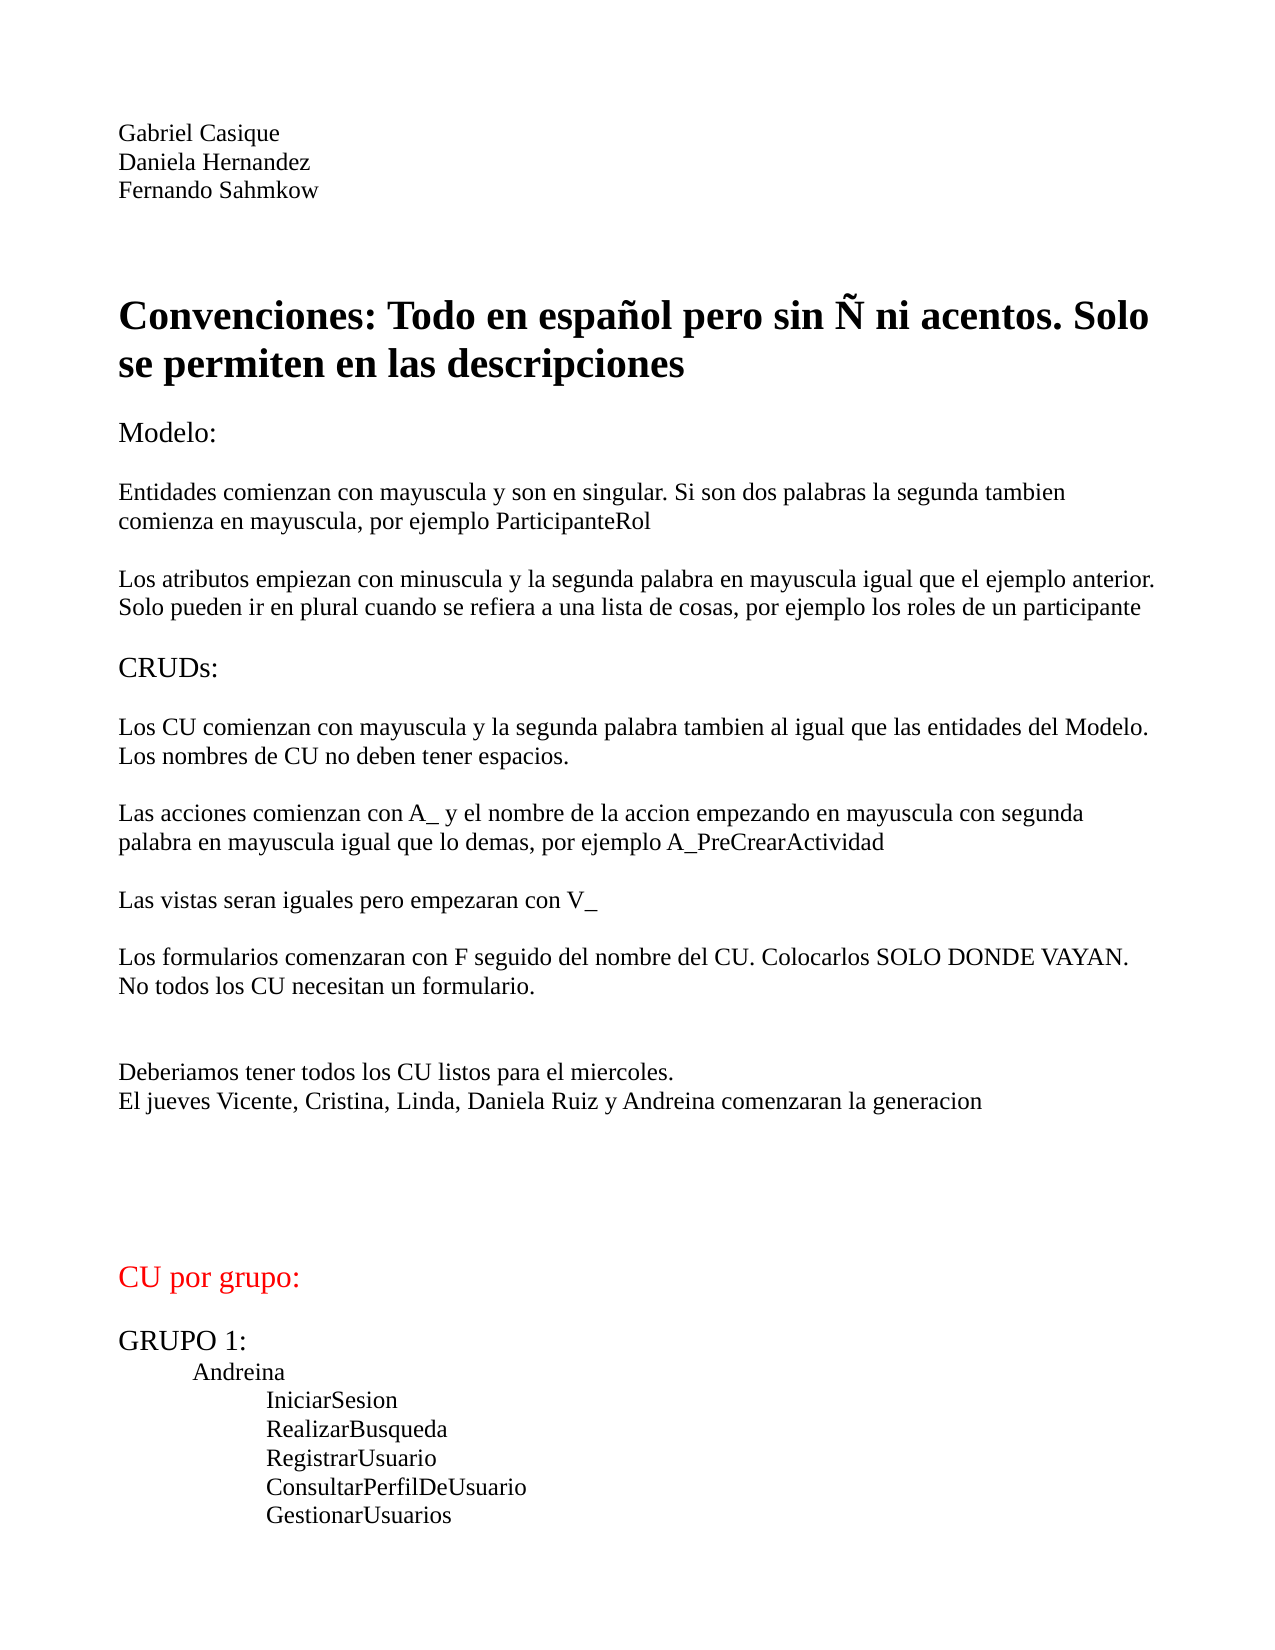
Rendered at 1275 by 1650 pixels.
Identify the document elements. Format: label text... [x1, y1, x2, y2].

text Convenciones: Todo en español pero sin Ñ ni acentos. Solo se permiten en las descripciones [118, 291, 1157, 386]
text Las acciones comienzan con A_ y el nombre de la accion empezando en mayuscula con segunda palabra en mayuscula igual que lo demas, por ejemplo A_PreCrearActividad [118, 798, 1157, 856]
text Deberiamos tener todos los CU listos para el miercoles. [118, 1057, 1157, 1086]
text GestionarUsuarios [118, 1501, 1157, 1529]
text GRUPO 1: [118, 1323, 1157, 1357]
text El jueves Vicente, Cristina, Linda, Daniela Ruiz y Andreina comenzaran la generacion [118, 1086, 1157, 1115]
text Entidades comienzan con mayuscula y son en singular. Si son dos palabras la segunda tambien comienza en mayuscula, por ejemplo ParticipanteRol [118, 477, 1157, 535]
text IniciarSesion [118, 1386, 1157, 1414]
text Modelo: [118, 415, 1157, 449]
text Los formularios comenzaran con F seguido del nombre del CU. Colocarlos SOLO DONDE VAYAN. No todos los CU necesitan un formulario. [118, 942, 1157, 1000]
text ConsultarPerfilDeUsuario [118, 1472, 1157, 1501]
text Los atributos empiezan con minuscula y la segunda palabra en mayuscula igual que el ejemplo anterior. Solo pueden ir en plural cuando se refiera a una lista de cosas, por ejemplo los roles de un participante [118, 564, 1157, 621]
text Las vistas seran iguales pero empezaran con V_ [118, 885, 1157, 913]
text Los CU comienzan con mayuscula y la segunda palabra tambien al igual que las entidades del Modelo. Los nombres de CU no deben tener espacios. [118, 712, 1157, 770]
text RealizarBusqueda [118, 1414, 1157, 1443]
text Daniela Hernandez [118, 147, 1157, 176]
text CRUDs: [118, 650, 1157, 683]
text Fernando Sahmkow [118, 176, 1157, 204]
text CU por grupo: [118, 1258, 1157, 1294]
text RegistrarUsuario [118, 1443, 1157, 1472]
text Andreina [118, 1357, 1157, 1386]
text Gabriel Casique [118, 118, 1157, 147]
